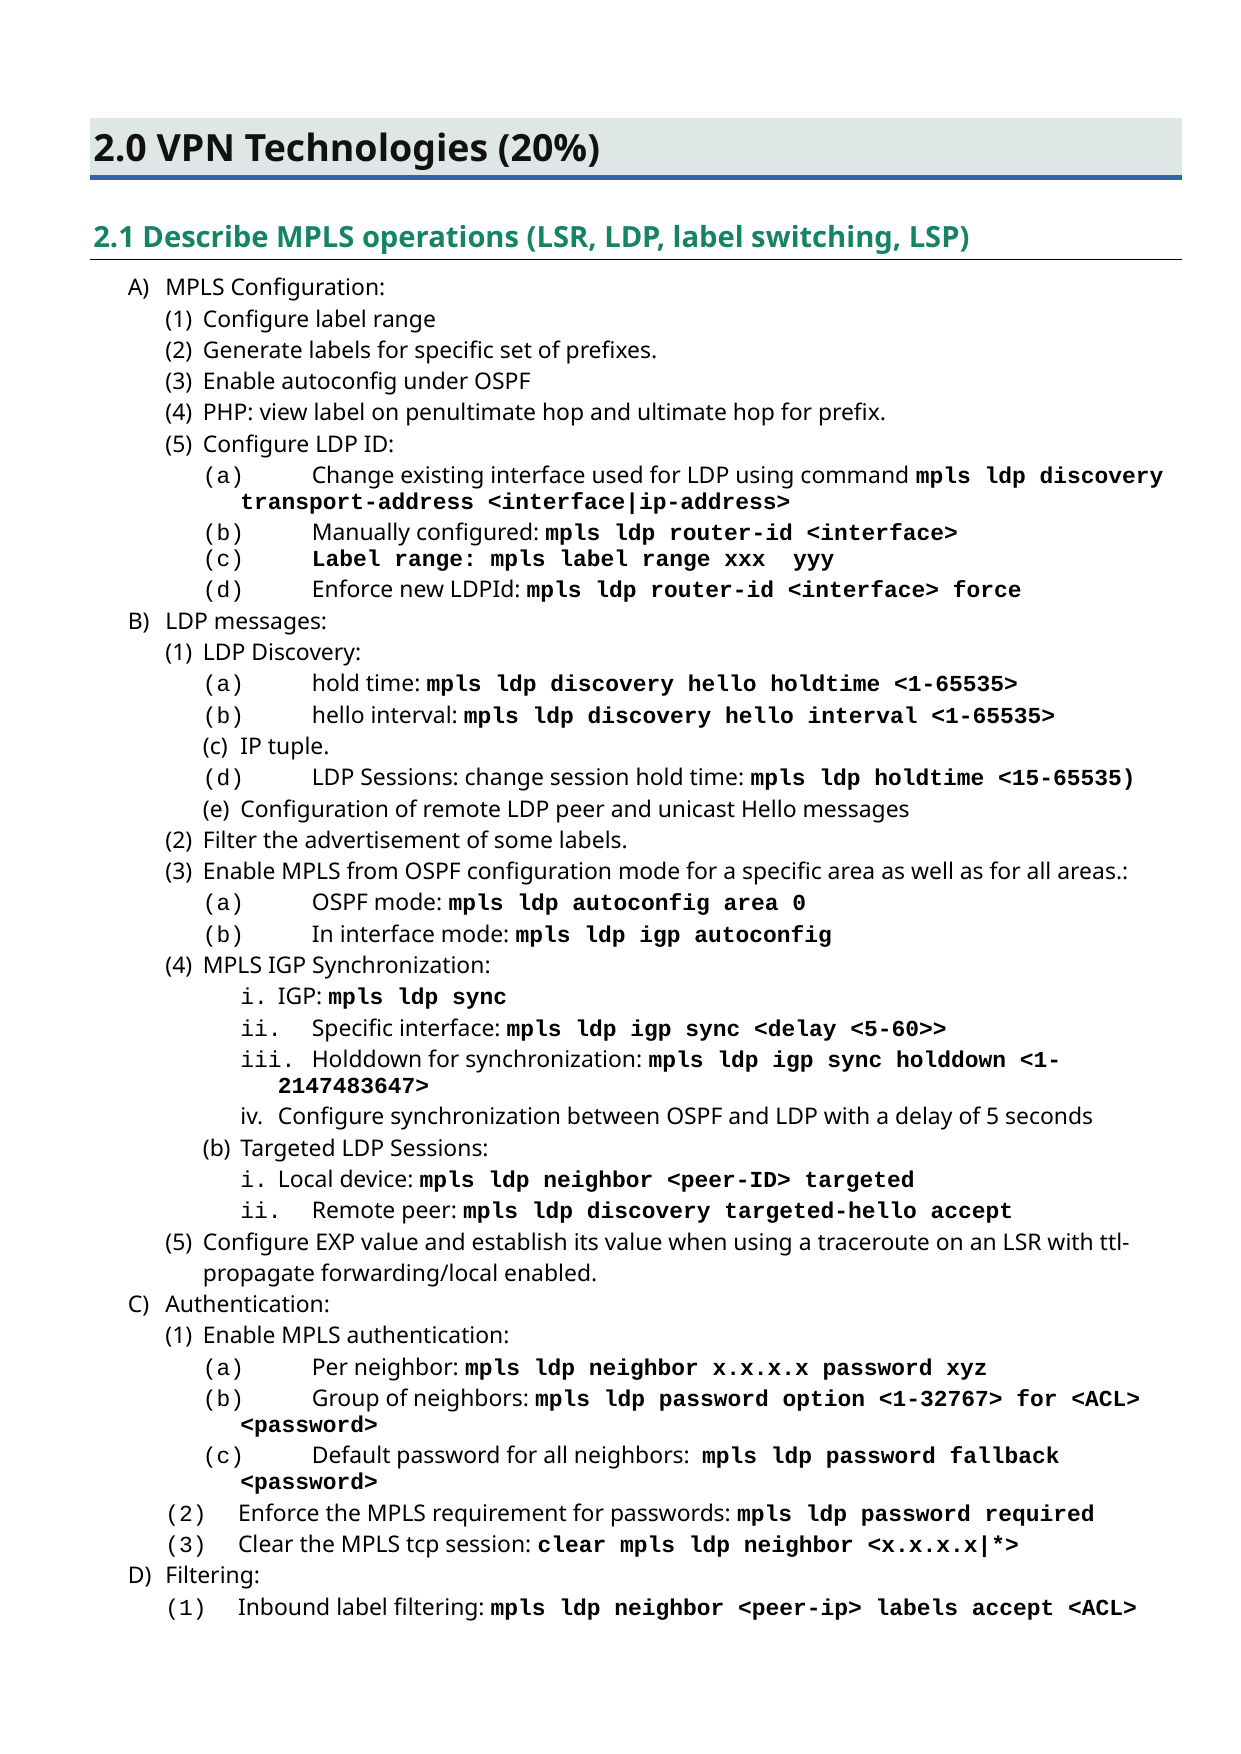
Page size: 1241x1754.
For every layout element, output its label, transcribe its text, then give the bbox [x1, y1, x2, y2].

list LDP Discovery: [165, 636, 1182, 667]
list Configuration of remote LDP peer and unicast Hello messages [203, 793, 1182, 824]
list Group of neighbors: mpls ldp password option <1-32767> for <ACL> <password> [203, 1382, 1182, 1439]
list hello interval: mpls ldp discovery hello interval <1-65535> [203, 699, 1182, 730]
list In interface mode: mpls ldp igp autoconfig [203, 918, 1182, 949]
list Targeted LDP Sessions: [203, 1132, 1182, 1163]
list Configure synchronization between OSPF and LDP with a delay of 5 seconds [240, 1100, 1182, 1132]
list Filtering: [128, 1559, 1182, 1590]
list Filter the advertisement of some labels. [165, 824, 1182, 855]
subtitle 2.1 Describe MPLS operations (LSR, LDP, label switching, LSP) [90, 213, 1182, 259]
list Enable MPLS authentication: [165, 1319, 1182, 1351]
list Configure EXP value and establish its value when using a traceroute on an LSR with ttl-propagate forwarding/local enabled. [165, 1226, 1182, 1288]
list Default password for all neighbors: mpls ldp password fallback <password> [203, 1439, 1182, 1496]
list Enable MPLS from OSPF configuration mode for a specific area as well as for all areas.: [165, 855, 1182, 886]
list Inbound label filtering: mpls ldp neighbor <peer-ip> labels accept <ACL> [165, 1590, 1182, 1622]
subtitle 2.0 VPN Technologies (20%) [90, 118, 1182, 175]
list IP tuple. [203, 730, 1182, 761]
list Enforce new LDPId: mpls ldp router-id <interface> force [203, 573, 1182, 605]
list Label range: mpls label range xxx yyy [203, 547, 1182, 573]
list Enforce the MPLS requirement for passwords: mpls ldp password required [165, 1496, 1182, 1528]
list LDP Sessions: change session hold time: mpls ldp holdtime <15-65535) [203, 761, 1182, 793]
list Enable autoconfig under OSPF [165, 365, 1182, 396]
list Holddown for synchronization: mpls ldp igp sync holddown <1-2147483647> [240, 1043, 1182, 1100]
list Authentication: [128, 1288, 1182, 1319]
list MPLS Configuration: [128, 271, 1182, 303]
list Configure LDP ID: [165, 428, 1182, 459]
list Local device: mpls ldp neighbor <peer-ID> targeted [240, 1163, 1182, 1194]
list IGP: mpls ldp sync [240, 980, 1182, 1012]
list Remote peer: mpls ldp discovery targeted-hello accept [240, 1194, 1182, 1226]
list MPLS IGP Synchronization: [165, 949, 1182, 980]
list Generate labels for specific set of prefixes. [165, 334, 1182, 365]
list Manually configured: mpls ldp router-id <interface> [203, 516, 1182, 547]
list hold time: mpls ldp discovery hello holdtime <1-65535> [203, 667, 1182, 699]
list Per neighbor: mpls ldp neighbor x.x.x.x password xyz [203, 1351, 1182, 1382]
list Specific interface: mpls ldp igp sync <delay <5-60>> [240, 1012, 1182, 1043]
list LDP messages: [128, 605, 1182, 636]
list PHP: view label on penultimate hop and ultimate hop for prefix. [165, 396, 1182, 428]
list Configure label range [165, 303, 1182, 334]
list Change existing interface used for LDP using command mpls ldp discovery transport-address <interface|ip-address> [203, 459, 1182, 516]
list OSPF mode: mpls ldp autoconfig area 0 [203, 886, 1182, 918]
list Clear the MPLS tcp session: clear mpls ldp neighbor <x.x.x.x|*> [165, 1528, 1182, 1559]
